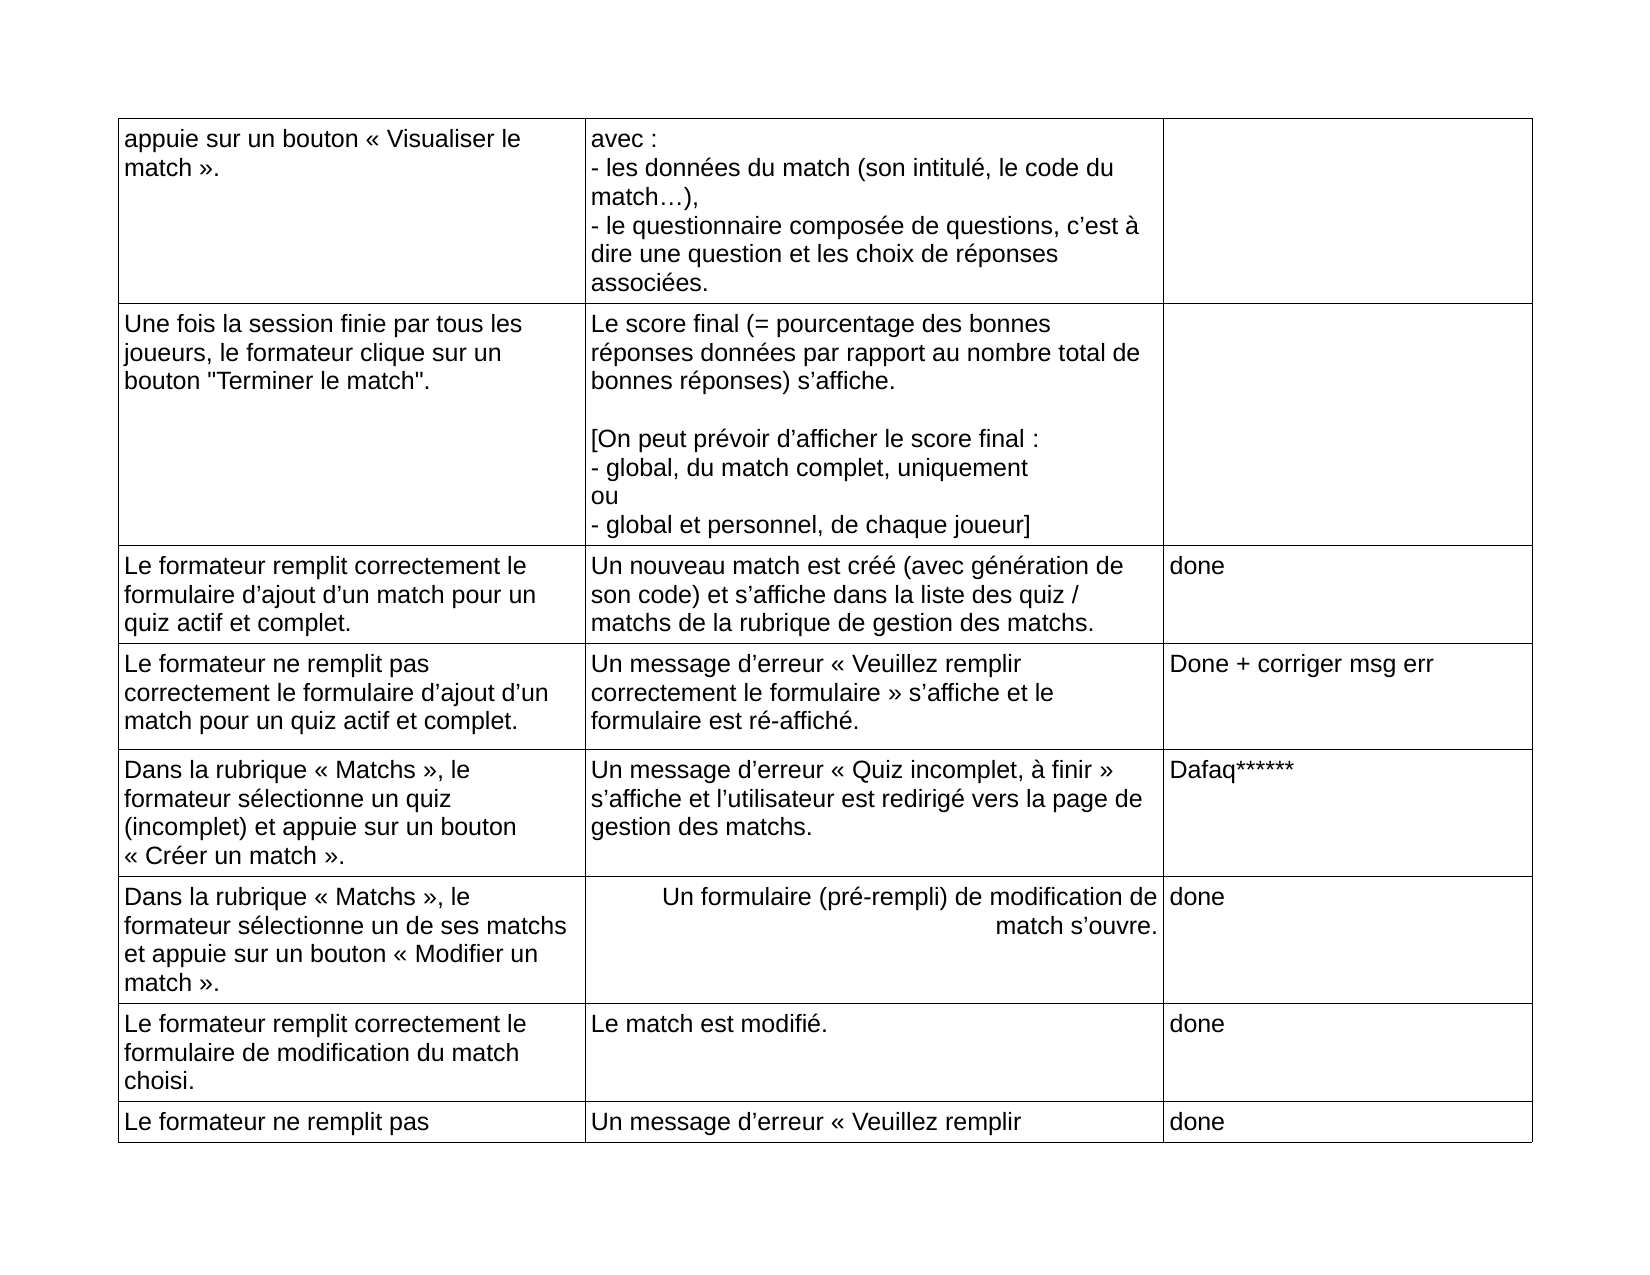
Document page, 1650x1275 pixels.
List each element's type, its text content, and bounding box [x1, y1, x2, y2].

table_cell Dans la rubrique « Matchs », le formateur sélectionne un quiz (incomplet) et appuie sur un bouton « Créer un match ». [119, 750, 585, 876]
table_cell Done + corriger msg err [1164, 644, 1532, 749]
table_cell Dafaq****** [1164, 750, 1532, 876]
table_cell Un message d’erreur « Quiz incomplet, à finir » s’affiche et l’utilisateur est redirigé vers la page de gestion des matchs. [586, 750, 1163, 876]
table_cell Un message d’erreur « Veuillez remplir [586, 1102, 1163, 1142]
table_cell done [1164, 1004, 1532, 1101]
table_cell Dans la rubrique « Matchs », le formateur sélectionne un de ses matchs et appuie sur un bouton « Modifier un match ». [119, 877, 585, 1003]
table_cell done [1164, 877, 1532, 1003]
table_cell Le formateur ne remplit pas correctement le formulaire d’ajout d’un match pour un quiz actif et complet. [119, 644, 585, 749]
table_cell Un formulaire (pré-rempli) de modification de match s’ouvre. [586, 877, 1163, 1003]
table_cell done [1164, 546, 1532, 643]
table_cell Le score final (= pourcentage des bonnes réponses données par rapport au nombre total de bonnes réponses) s’affiche. [On peut prévoir d’afficher le score final : - global, du match complet, uniquement ou - global et personnel, de chaque joueur] [586, 304, 1163, 544]
table_cell Le formateur remplit correctement le formulaire d’ajout d’un match pour un quiz actif et complet. [119, 546, 585, 643]
table_cell Le match est modifié. [586, 1004, 1163, 1101]
table_cell Le formateur remplit correctement le formulaire de modification du match choisi. [119, 1004, 585, 1101]
table_cell Un nouveau match est créé (avec génération de son code) et s’affiche dans la liste des quiz / matchs de la rubrique de gestion des matchs. [586, 546, 1163, 643]
table_cell Le formateur ne remplit pas [119, 1102, 585, 1142]
table_cell Un message d’erreur « Veuillez remplir correctement le formulaire » s’affiche et le formulaire est ré-affiché. [586, 644, 1163, 749]
table_cell appuie sur un bouton « Visualiser le match ». [119, 119, 585, 303]
table_cell [1164, 304, 1532, 544]
table_cell done [1164, 1102, 1532, 1142]
table_cell avec : - les données du match (son intitulé, le code du match…), - le questionnaire composée de questions, c’est à dire une question et les choix de réponses associées. [586, 119, 1163, 303]
table_cell [1164, 119, 1532, 303]
table_cell Une fois la session finie par tous les joueurs, le formateur clique sur un bouton "Terminer le match". [119, 304, 585, 544]
